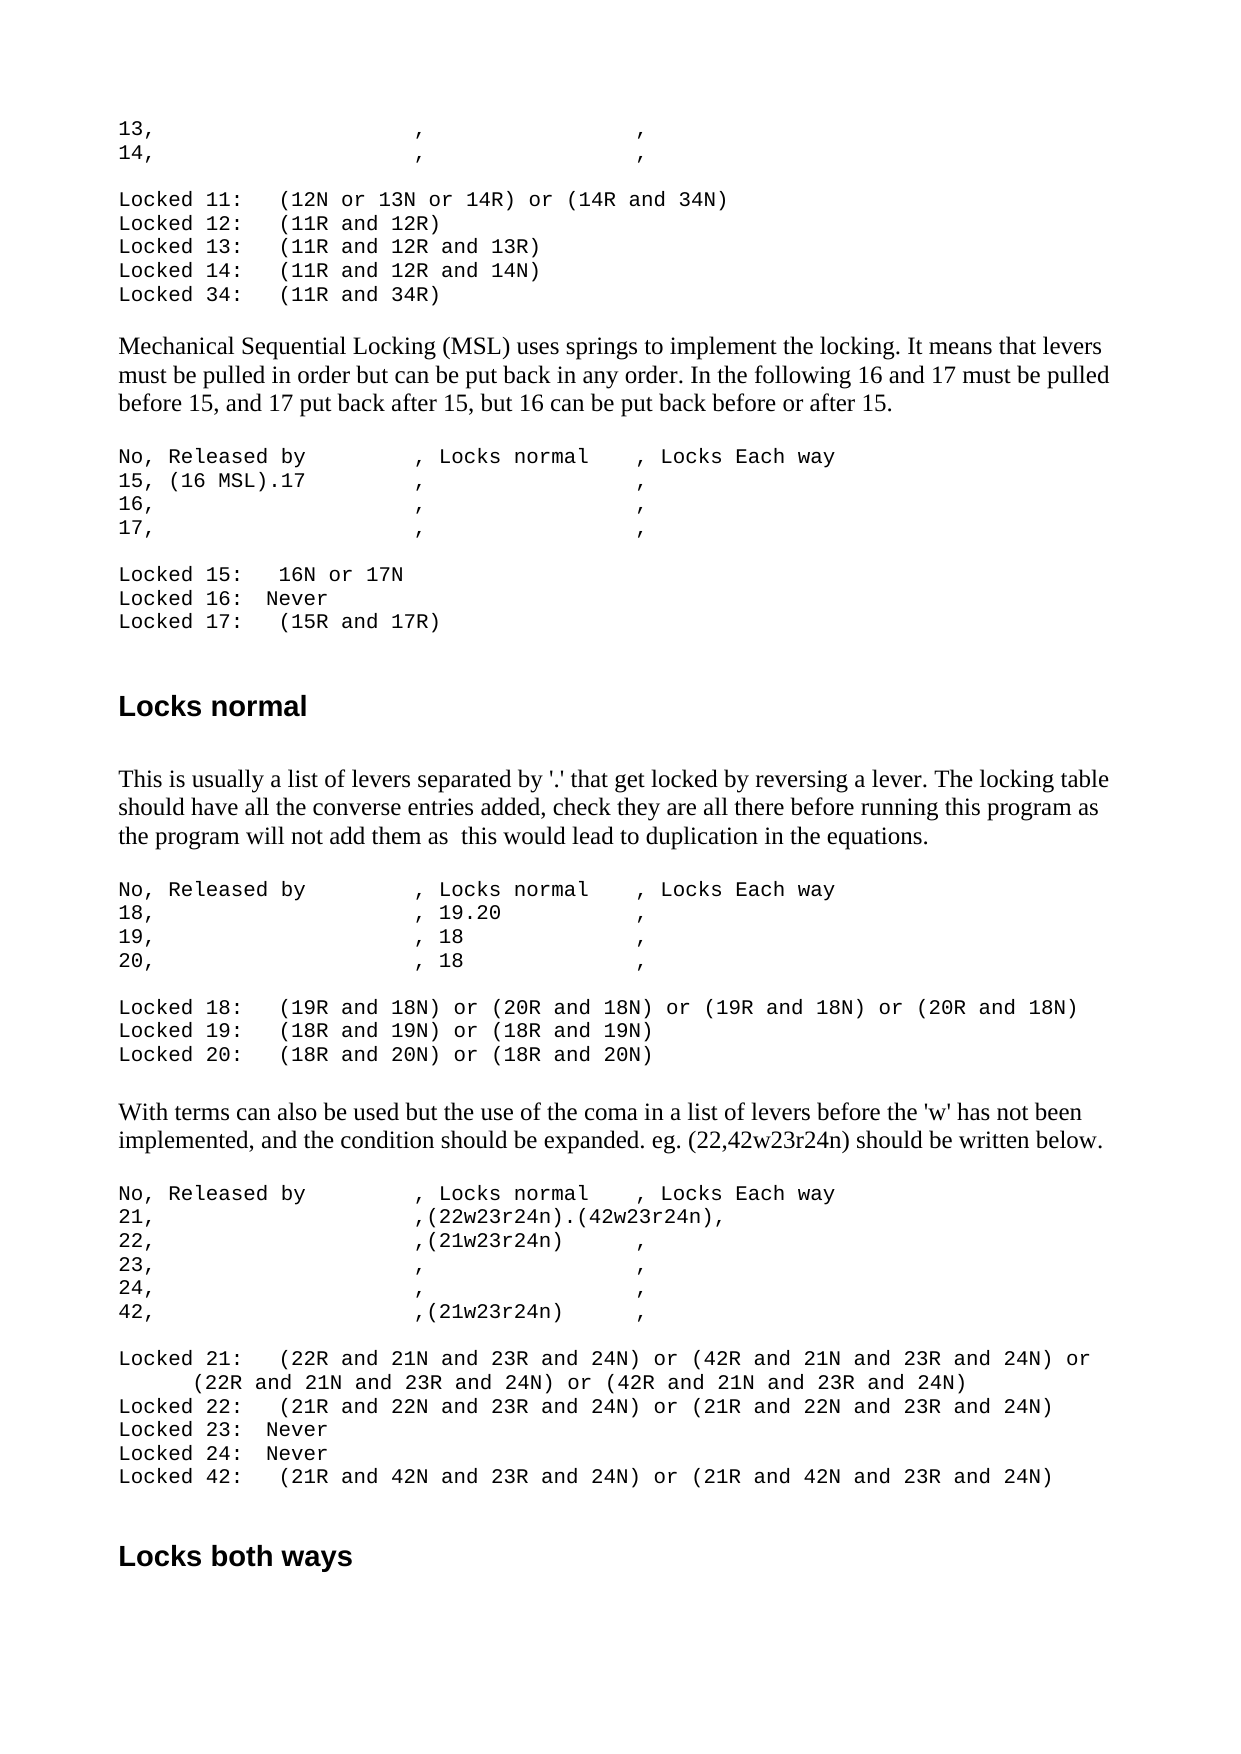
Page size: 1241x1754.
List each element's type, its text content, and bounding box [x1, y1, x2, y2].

text This is usually a list of levers separated by '.' that get locked by reversing a lever. The locking table should have all the converse entries added, check they are all there before running this program as the program will not add them as this would lead to duplication in the equations. [118, 764, 1122, 850]
text With terms can also be used but the use of the coma in a list of levers before the 'w' has not been implemented, and the condition should be expanded. eg. (22,42w23r24n) should be written below. [118, 1097, 1122, 1154]
text 13, , , [118, 118, 1122, 142]
text Locked 17: (15R and 17R) [118, 611, 1122, 635]
text Locked 15: 16N or 17N [118, 564, 1122, 588]
text Locked 34: (11R and 34R) [118, 284, 1122, 307]
text 19, , 18 , [118, 926, 1122, 949]
subtitle Locks both ways [118, 1539, 1122, 1572]
text Locked 19: (18R and 19N) or (18R and 19N) [118, 1021, 1122, 1044]
text 17, , , [118, 517, 1122, 541]
text No, Released by , Locks normal , Locks Each way [118, 1183, 1122, 1206]
text Locked 23: Never [118, 1419, 1122, 1443]
text Locked 20: (18R and 20N) or (18R and 20N) [118, 1044, 1122, 1068]
text Locked 21: (22R and 21N and 23R and 24N) or (42R and 21N and 23R and 24N) or (22R and 21N and 23R and 24N) or (42R and 21N and 23R and 24N) [118, 1348, 1122, 1396]
text 42, ,(21w23r24n) , [118, 1301, 1122, 1325]
text Locked 42: (21R and 42N and 23R and 24N) or (21R and 42N and 23R and 24N) [118, 1467, 1122, 1490]
text 23, , , [118, 1254, 1122, 1277]
text 14, , , [118, 142, 1122, 165]
subtitle Locks normal [118, 689, 1122, 722]
text 20, , 18 , [118, 949, 1122, 973]
text Locked 12: (11R and 12R) [118, 213, 1122, 236]
text Locked 11: (12N or 13N or 14R) or (14R and 34N) [118, 189, 1122, 213]
text 16, , , [118, 493, 1122, 517]
text 24, , , [118, 1277, 1122, 1301]
text Locked 13: (11R and 12R and 13R) [118, 236, 1122, 260]
text 21, ,(22w23r24n).(42w23r24n), [118, 1206, 1122, 1230]
text 18, , 19.20 , [118, 902, 1122, 926]
text Mechanical Sequential Locking (MSL) uses springs to implement the locking. It means that levers must be pulled in order but can be put back in any order. In the following 16 and 17 must be pulled before 15, and 17 put back after 15, but 16 can be put back before or after 15. [118, 331, 1122, 417]
text Locked 16: Never [118, 588, 1122, 611]
text No, Released by , Locks normal , Locks Each way [118, 446, 1122, 469]
text Locked 22: (21R and 22N and 23R and 24N) or (21R and 22N and 23R and 24N) [118, 1396, 1122, 1419]
text No, Released by , Locks normal , Locks Each way [118, 879, 1122, 902]
text Locked 18: (19R and 18N) or (20R and 18N) or (19R and 18N) or (20R and 18N) [118, 997, 1122, 1021]
text 22, ,(21w23r24n) , [118, 1230, 1122, 1254]
text 15, (16 MSL).17 , , [118, 469, 1122, 493]
text Locked 24: Never [118, 1443, 1122, 1467]
text Locked 14: (11R and 12R and 14N) [118, 260, 1122, 284]
